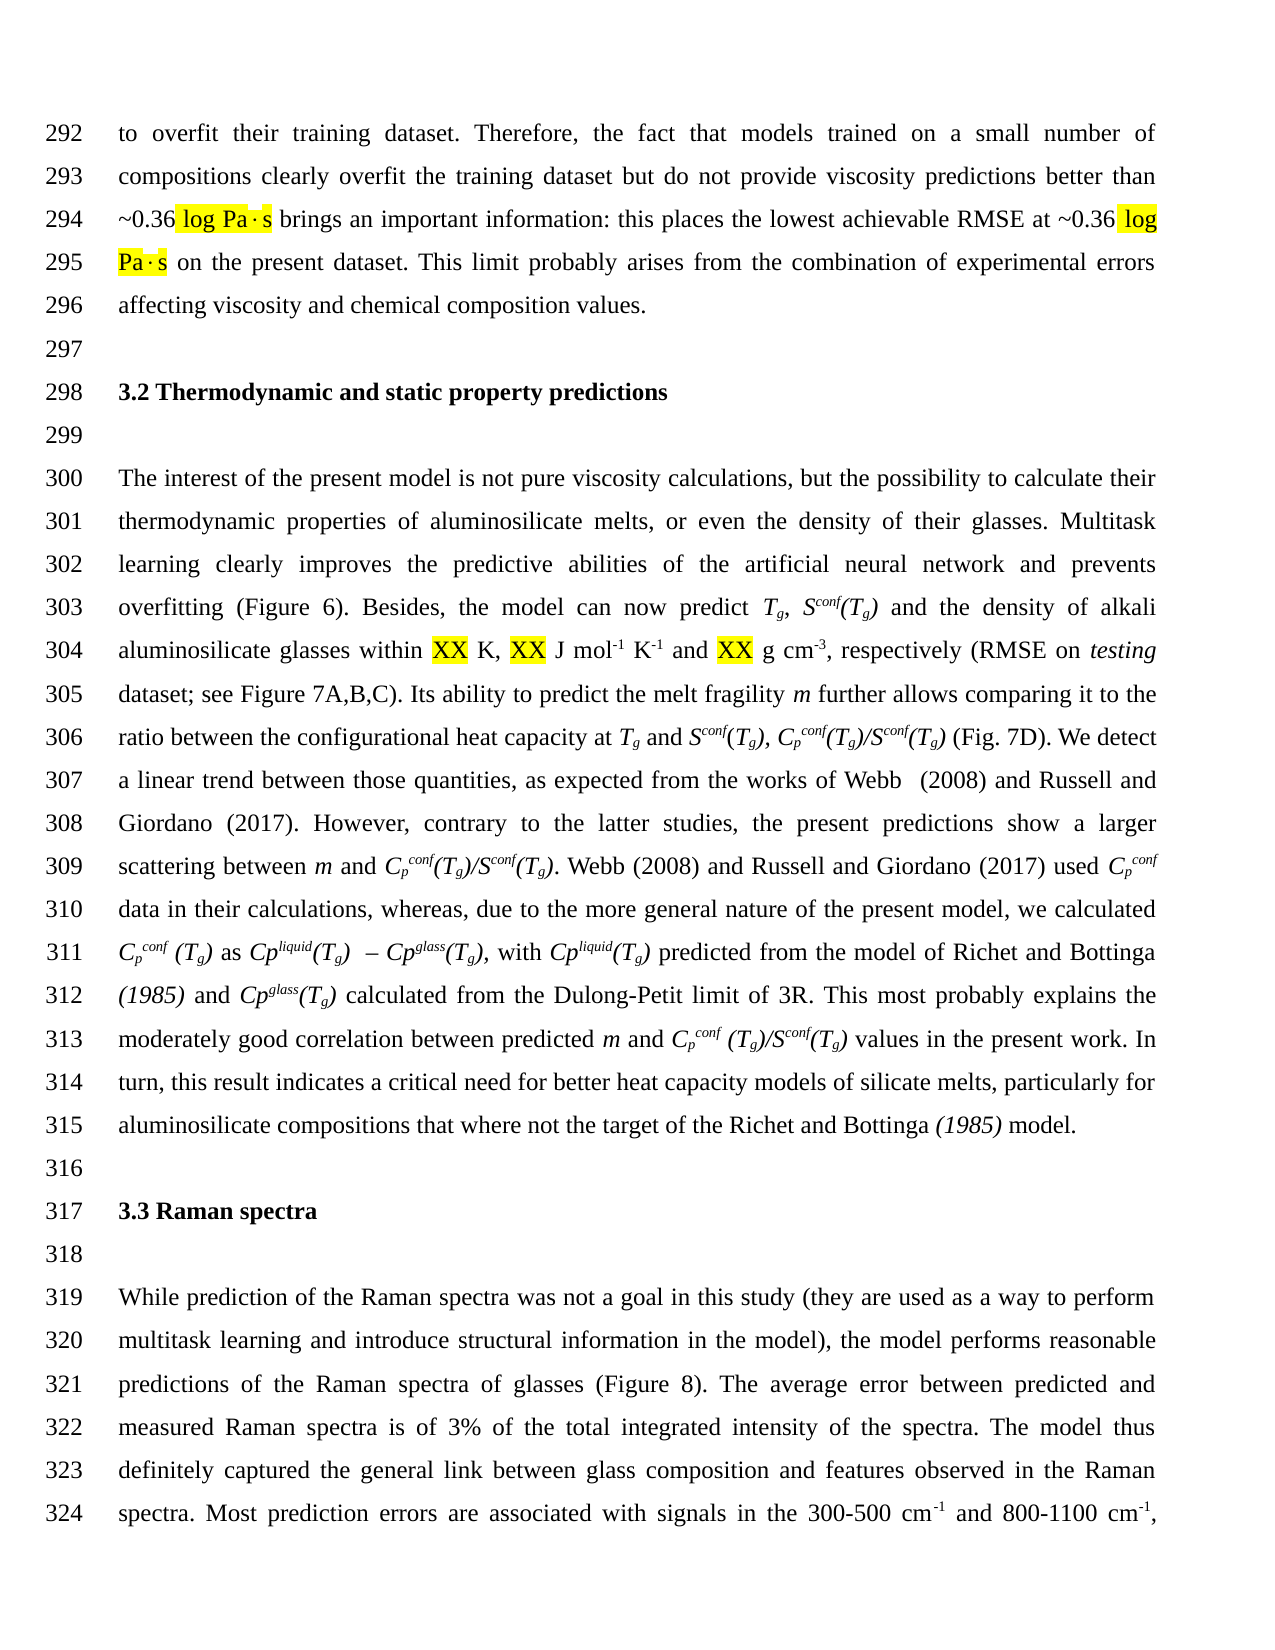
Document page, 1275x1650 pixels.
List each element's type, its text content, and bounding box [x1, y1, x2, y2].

text 3.2 Thermodynamic and static property predictions [118, 377, 1157, 406]
text to overfit their training dataset. Therefore, the fact that models trained on a small number of compositions clearly overfit the training dataset but do not provide viscosity predictions better than ~0.36 log Pas brings an important information: this places the lowest achievable RMSE at ~0.36 log Pas on the present dataset. This limit probably arises from the combination of experimental errors affecting viscosity and chemical composition values. [118, 118, 1157, 319]
text The interest of the present model is not pure viscosity calculations, but the possibility to calculate their thermodynamic properties of aluminosilicate melts, or even the density of their glasses. Multitask learning clearly improves the predictive abilities of the artificial neural network and prevents overfitting (Figure 6). Besides, the model can now predict Tg, Sconf(Tg) and the density of alkali aluminosilicate glasses within XX K, XX J mol-1 K-1 and XX g cm-3, respectively (RMSE on testing dataset; see Figure 7A,B,C). Its ability to predict the melt fragility m further allows comparing it to the ratio between the configurational heat capacity at Tg and Sconf(Tg), Cpconf(Tg)/Sconf(Tg) (Fig. 7D). We detect a linear trend between those quantities, as expected from the works of Webb (2008) and Russell and Giordano (2017). However, contrary to the latter studies, the present predictions show a larger scattering between m and Cpconf(Tg)/Sconf(Tg). Webb (2008) and Russell and Giordano (2017) used Cpconf data in their calculations, whereas, due to the more general nature of the present model, we calculated Cpconf (Tg) as Cpliquid(Tg) – Cpglass(Tg), with Cpliquid(Tg) predicted from the model of Richet and Bottinga (1985) and Cpglass(Tg) calculated from the Dulong-Petit limit of 3R. This most probably explains the moderately good correlation between predicted m and Cpconf (Tg)/Sconf(Tg) values in the present work. In turn, this result indicates a critical need for better heat capacity models of silicate melts, particularly for aluminosilicate compositions that where not the target of the Richet and Bottinga (1985) model. [118, 463, 1157, 1139]
text 3.3 Raman spectra [118, 1196, 1157, 1225]
text While prediction of the Raman spectra was not a goal in this study (they are used as a way to perform multitask learning and introduce structural information in the model), the model performs reasonable predictions of the Raman spectra of glasses (Figure 8). The average error between predicted and measured Raman spectra is of 3% of the total integrated intensity of the spectra. The model thus definitely captured the general link between glass composition and features observed in the Raman spectra. Most prediction errors are associated with signals in the 300-500 cm-1 and 800-1100 cm-1, [118, 1282, 1157, 1527]
